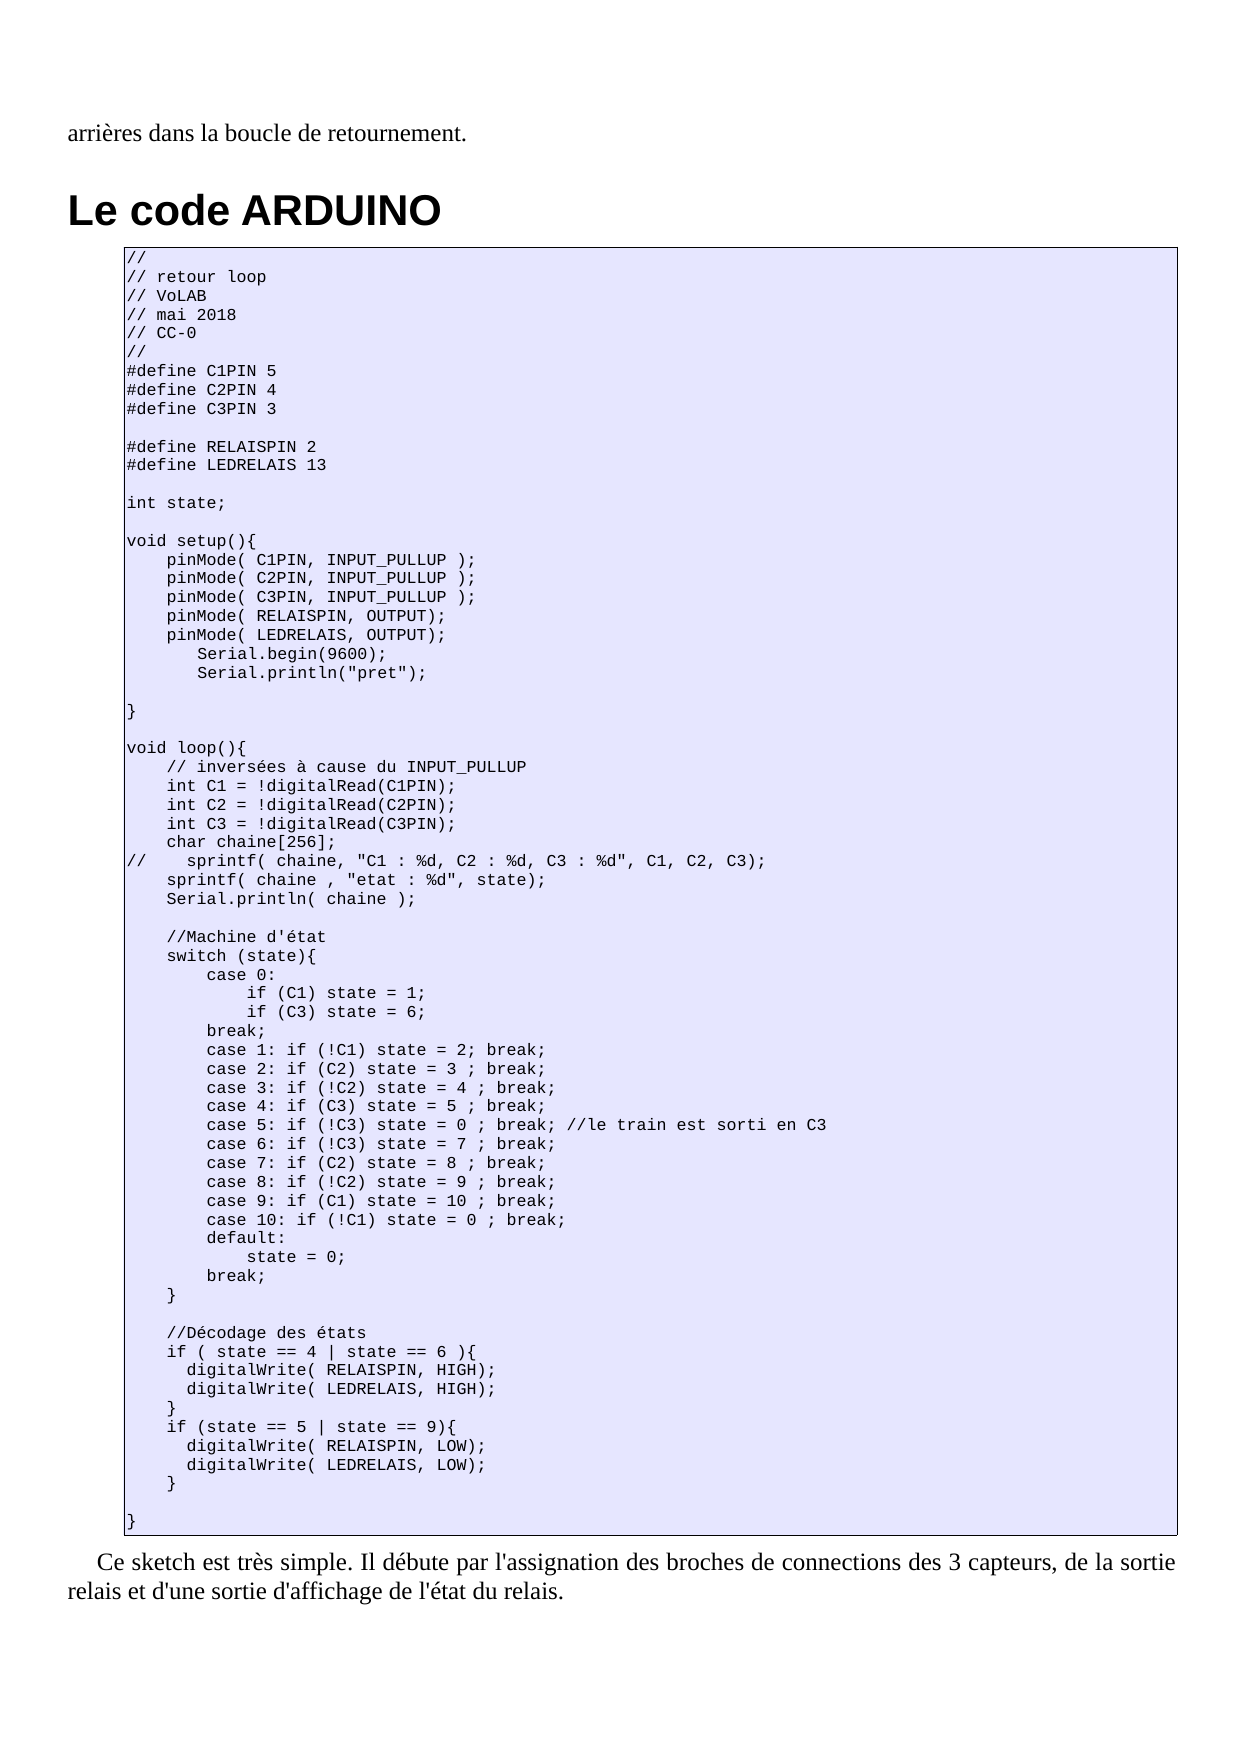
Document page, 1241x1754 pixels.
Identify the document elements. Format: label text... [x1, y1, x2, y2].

text arrières dans la boucle de retournement. [67, 118, 1177, 147]
text // // retour loop // VoLAB // mai 2018 // CC-0 // #define C1PIN 5 #define C2PIN 4 #define C3PIN 3 #define RELAISPIN 2 #define LEDRELAIS 13 int state; void setup(){ pinMode( C1PIN, INPUT_PULLUP ); pinMode( C2PIN, INPUT_PULLUP ); pinMode( C3PIN, INPUT_PULLUP ); pinMode( RELAISPIN, OUTPUT); pinMode( LEDRELAIS, OUTPUT); Serial.begin(9600); Serial.println("pret"); } void loop(){ // inversées à cause du INPUT_PULLUP int C1 = !digitalRead(C1PIN); int C2 = !digitalRead(C2PIN); int C3 = !digitalRead(C3PIN); char chaine[256]; // sprintf( chaine, "C1 : %d, C2 : %d, C3 : %d", C1, C2, C3); sprintf( chaine , "etat : %d", state); Serial.println( chaine ); //Machine d'état switch (state){ case 0: if (C1) state = 1; if (C3) state = 6; break; case 1: if (!C1) state = 2; break; case 2: if (C2) state = 3 ; break; case 3: if (!C2) state = 4 ; break; case 4: if (C3) state = 5 ; break; case 5: if (!C3) state = 0 ; break; //le train est sorti en C3 case 6: if (!C3) state = 7 ; break; case 7: if (C2) state = 8 ; break; case 8: if (!C2) state = 9 ; break; case 9: if (C1) state = 10 ; break; case 10: if (!C1) state = 0 ; break; default: state = 0; break; } //Décodage des états if ( state == 4 | state == 6 ){ digitalWrite( RELAISPIN, HIGH); digitalWrite( LEDRELAIS, HIGH); } if (state == 5 | state == 9){ digitalWrite( RELAISPIN, LOW); digitalWrite( LEDRELAIS, LOW); } } [125, 248, 1177, 1535]
subtitle Le code ARDUINO [67, 184, 1177, 234]
text Ce sketch est très simple. Il débute par l'assignation des broches de connections des 3 capteurs, de la sortie relais et d'une sortie d'affichage de l'état du relais. [67, 1547, 1177, 1605]
